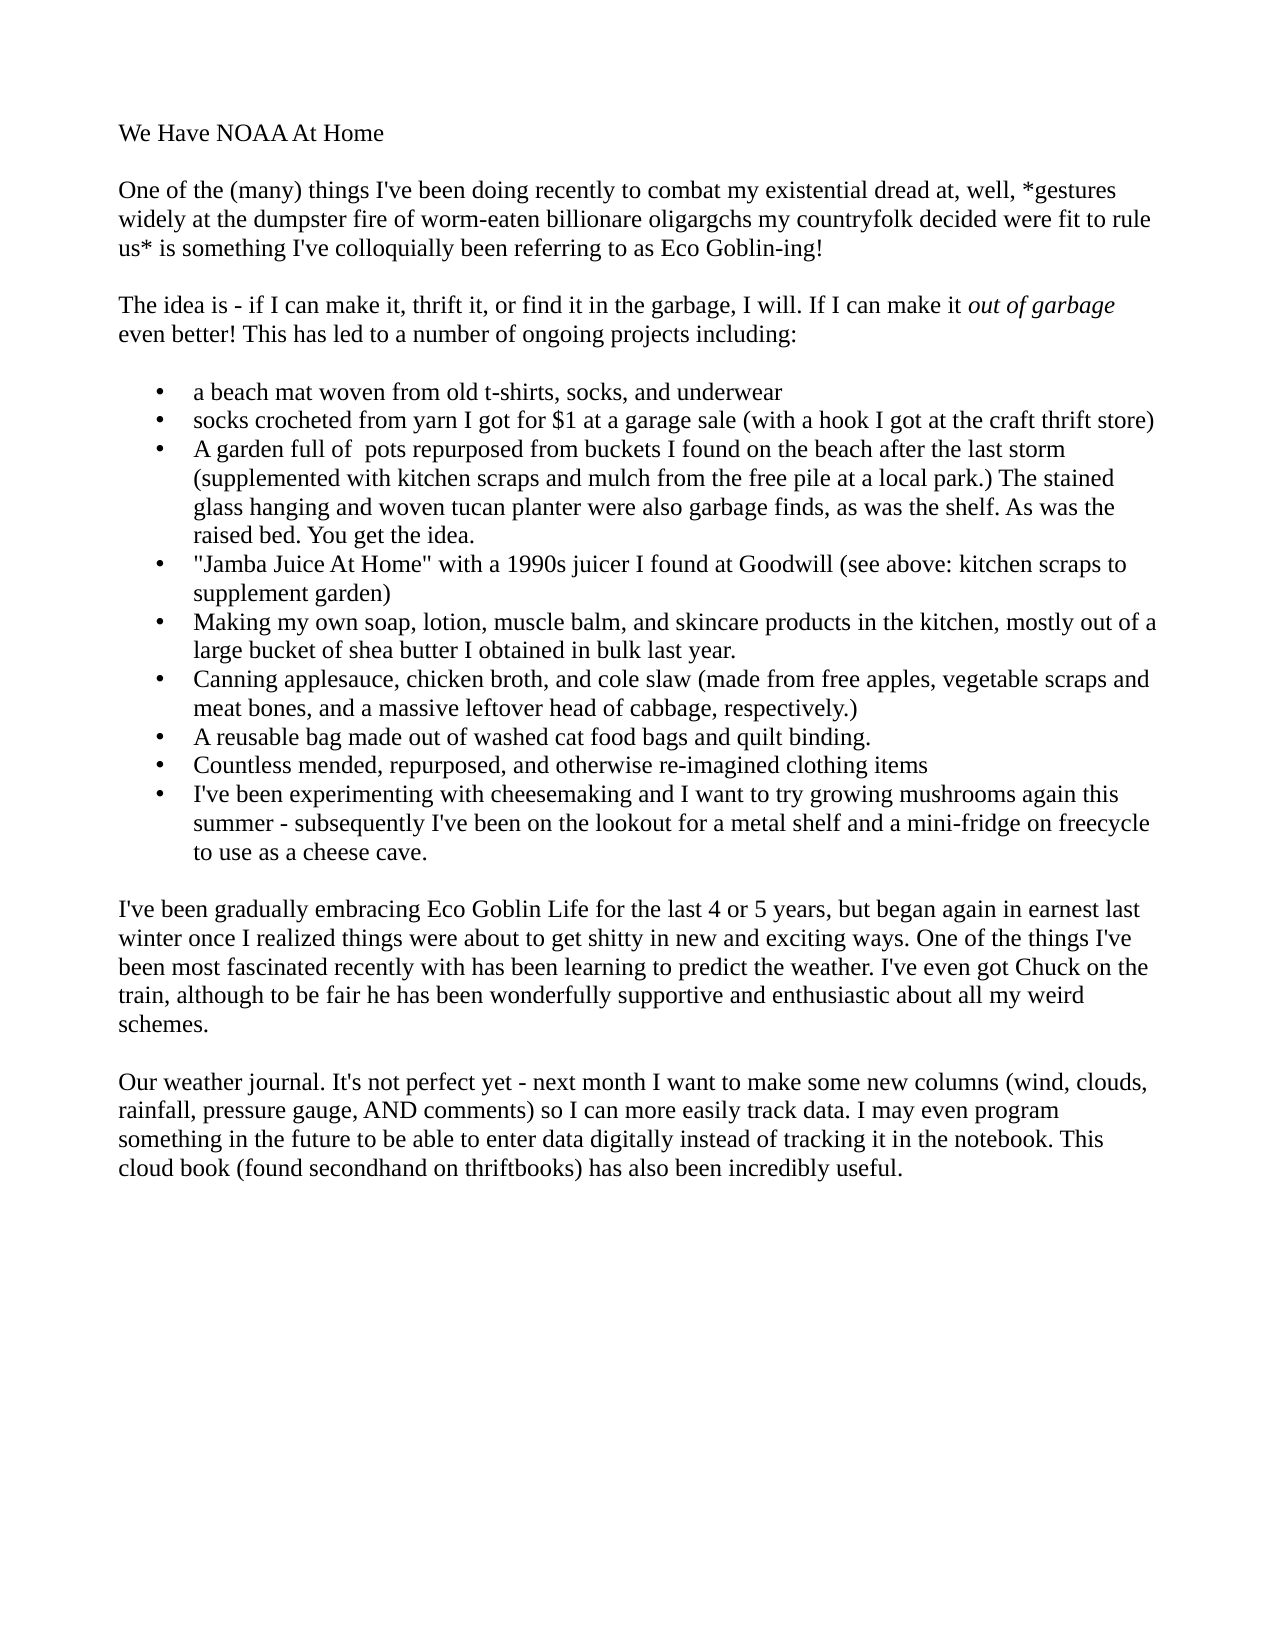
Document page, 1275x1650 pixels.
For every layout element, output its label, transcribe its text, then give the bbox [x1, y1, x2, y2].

list Countless mended, repurposed, and otherwise re-imagined clothing items [156, 751, 1157, 779]
list "Jamba Juice At Home" with a 1990s juicer I found at Goodwill (see above: kitchen scraps to supplement garden) [156, 549, 1157, 607]
text The idea is - if I can make it, thrift it, or find it in the garbage, I will. If I can make it out of garbage even better! This has led to a number of ongoing projects including: [118, 291, 1157, 348]
list Making my own soap, lotion, muscle balm, and skincare products in the kitchen, mostly out of a large bucket of shea butter I obtained in bulk last year. [156, 607, 1157, 664]
list A reusable bag made out of washed cat food bags and quilt binding. [156, 722, 1157, 751]
text Our weather journal. It's not perfect yet - next month I want to make some new columns (wind, clouds, rainfall, pressure gauge, AND comments) so I can more easily track data. I may even program something in the future to be able to enter data digitally instead of tracking it in the notebook. This cloud book (found secondhand on thriftbooks) has also been incredibly useful. [118, 1067, 1157, 1182]
text We Have NOAA At Home [118, 118, 1157, 147]
list I've been experimenting with cheesemaking and I want to try growing mushrooms again this summer - subsequently I've been on the lookout for a metal shelf and a mini-fridge on freecycle to use as a cheese cave. [156, 779, 1157, 866]
text One of the (many) things I've been doing recently to combat my existential dread at, well, *gestures widely at the dumpster fire of worm-eaten billionare oligargchs my countryfolk decided were fit to rule us* is something I've colloquially been referring to as Eco Goblin-ing! [118, 176, 1157, 262]
list A garden full of pots repurposed from buckets I found on the beach after the last storm (supplemented with kitchen scraps and mulch from the free pile at a local park.) The stained glass hanging and woven tucan planter were also garbage finds, as was the shelf. As was the raised bed. You get the idea. [156, 434, 1157, 549]
list Canning applesauce, chicken broth, and cole slaw (made from free apples, vegetable scraps and meat bones, and a massive leftover head of cabbage, respectively.) [156, 664, 1157, 722]
list socks crocheted from yarn I got for $1 at a garage sale (with a hook I got at the craft thrift store) [156, 406, 1157, 434]
text I've been gradually embracing Eco Goblin Life for the last 4 or 5 years, but began again in earnest last winter once I realized things were about to get shitty in new and exciting ways. One of the things I've been most fascinated recently with has been learning to predict the weather. I've even got Chuck on the train, although to be fair he has been wonderfully supportive and enthusiastic about all my weird schemes. [118, 894, 1157, 1038]
list a beach mat woven from old t-shirts, socks, and underwear [156, 377, 1157, 406]
